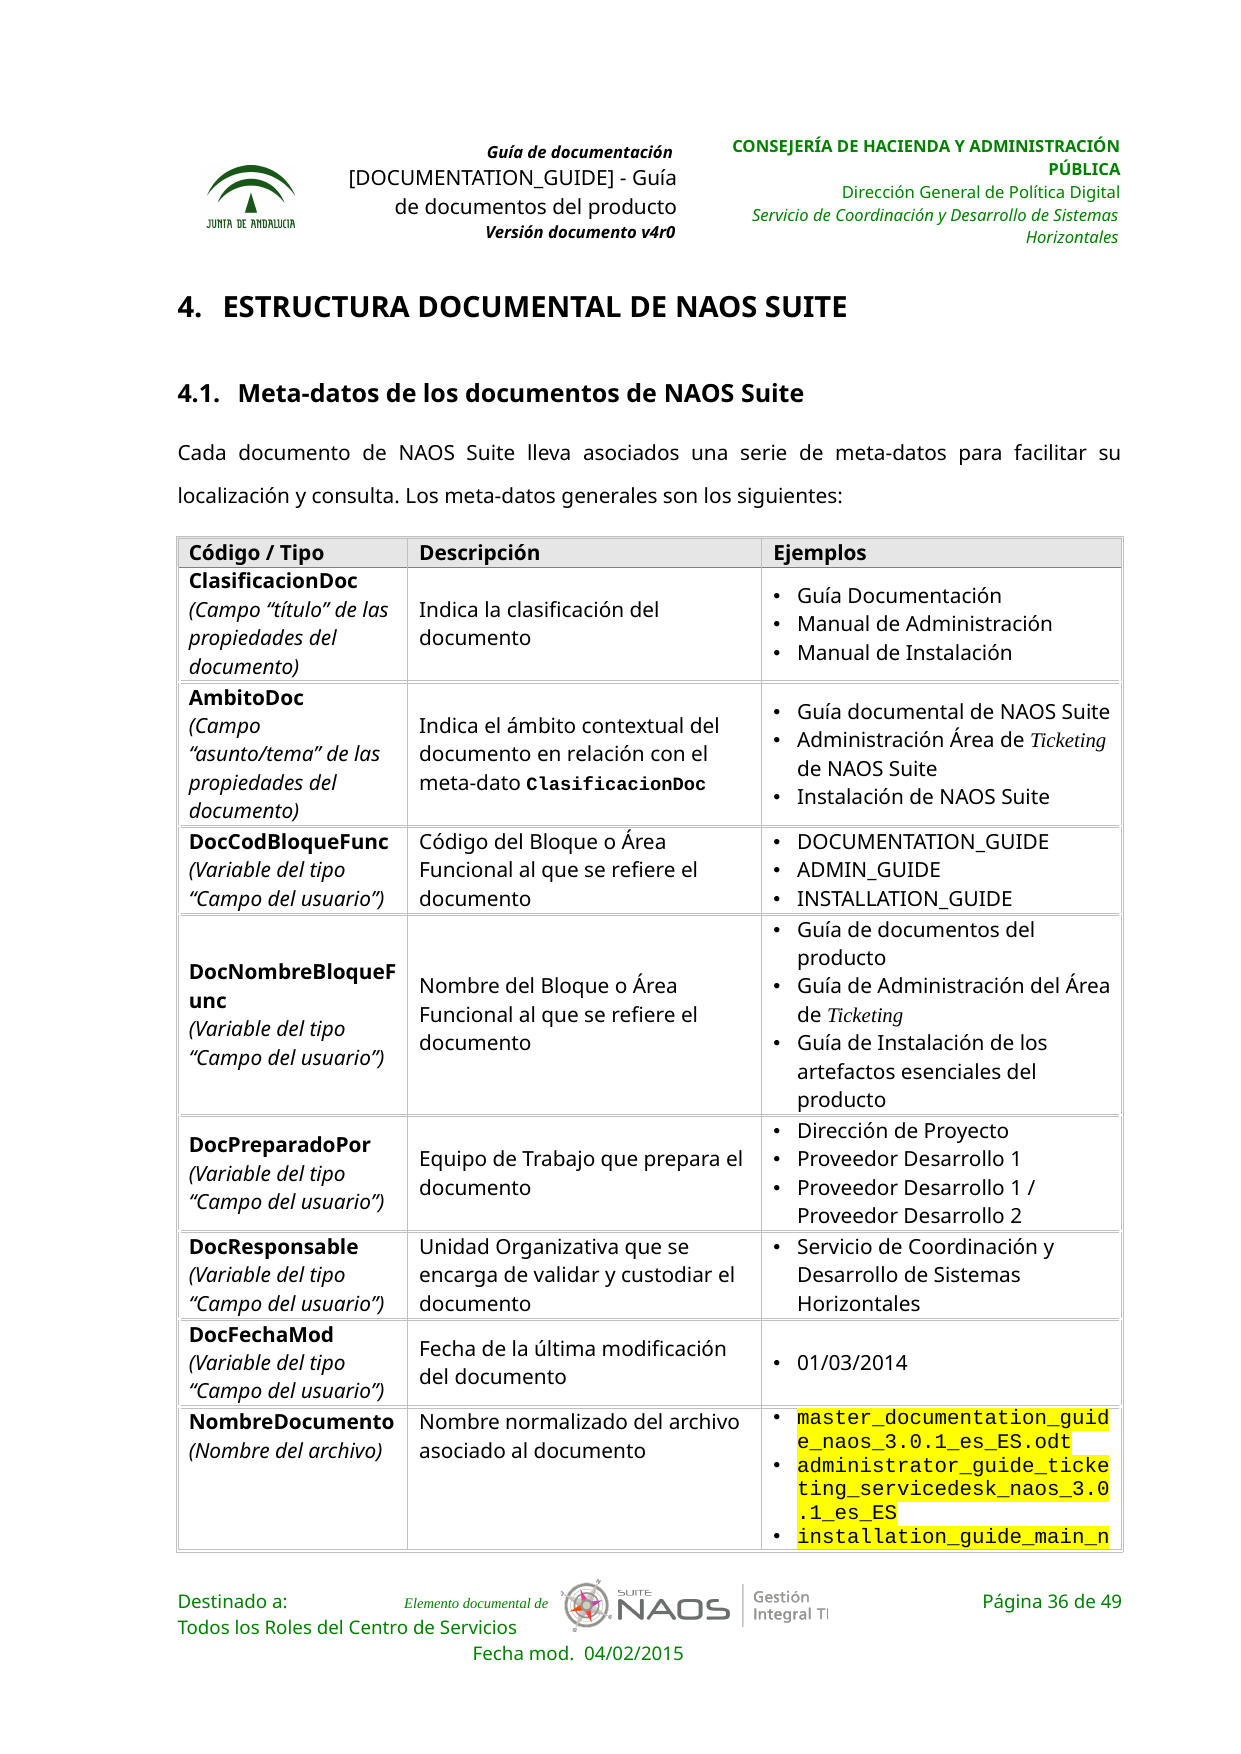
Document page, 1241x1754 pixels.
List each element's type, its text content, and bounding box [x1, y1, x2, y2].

picture [560, 1579, 829, 1632]
table_cell Guía de documentos del producto Guía de Administración del Área de Ticketing Guía de Instalación de los artefactos esenciales del producto [762, 913, 1122, 1114]
table_cell Guía documental de NAOS Suite Administración Área de Ticketing de NAOS Suite Instalación de NAOS Suite [762, 680, 1122, 825]
table_cell Código del Bloque o Área Funcional al que se refiere el documento [408, 828, 761, 912]
table_cell DocResponsable (Variable del tipo “Campo del usuario”) [177, 1230, 407, 1317]
text Cada documento de NAOS Suite lleva asociados una serie de meta-datos para facilitar su localización y consulta. Los meta-datos generales son los siguientes: [177, 438, 1122, 509]
table_cell Unidad Organizativa que se encarga de validar y custodiar el documento [408, 1233, 761, 1317]
table_cell Guía Documentación Manual de Administración Manual de Instalación [762, 568, 1121, 680]
table_cell Indica la clasificación del documento [408, 568, 761, 680]
table_cell DOCUMENTATION_GUIDE ADMIN_GUIDE INSTALLATION_GUIDE [762, 825, 1122, 912]
picture [201, 165, 298, 232]
table_cell DocNombreBloqueFunc (Variable del tipo “Campo del usuario”) [177, 913, 407, 1114]
table_cell DocFechaMod (Variable del tipo “Campo del usuario”) [177, 1318, 407, 1405]
table_cell Fecha de la última modificación del documento [408, 1321, 761, 1405]
table_cell Servicio de Coordinación y Desarrollo de Sistemas Horizontales [762, 1230, 1122, 1317]
subtitle Meta-datos de los documentos de NAOS Suite [177, 375, 1122, 409]
table_cell Nombre normalizado del archivo asociado al documento [408, 1409, 761, 1549]
table_cell Indica el ámbito contextual del documento en relación con el meta-dato ClasificacionDoc [408, 684, 761, 825]
table_cell Nombre del Bloque o Área Funcional al que se refiere el documento [408, 916, 761, 1114]
table_cell AmbitoDoc (Campo “asunto/tema” de las propiedades del documento) [177, 680, 407, 825]
table_cell NombreDocumento (Nombre del archivo) [177, 1405, 407, 1549]
table_header Descripción [408, 539, 761, 567]
table_cell 01/03/2014 [762, 1318, 1122, 1405]
table_cell master_documentation_guide_naos_3.0.1_es_ES.odt administrator_guide_ticketing_servicedesk_naos_3.0.1_es_ES installation_guide_main_n [762, 1405, 1122, 1549]
table_header Ejemplos [762, 539, 1121, 567]
table_cell ClasificacionDoc (Campo “título” de las propiedades del documento) [179, 568, 407, 680]
subtitle ESTRUCTURA DOCUMENTAL DE NAOS Suite [177, 286, 1122, 326]
table_cell DocCodBloqueFunc (Variable del tipo “Campo del usuario”) [177, 825, 407, 912]
table_cell Equipo de Trabajo que prepara el documento [408, 1117, 761, 1230]
table_cell Dirección de Proyecto Proveedor Desarrollo 1 Proveedor Desarrollo 1 / Proveedor Desarrollo 2 [762, 1114, 1122, 1230]
table_header Código / Tipo [179, 539, 407, 567]
table_cell DocPreparadoPor (Variable del tipo “Campo del usuario”) [177, 1114, 407, 1230]
